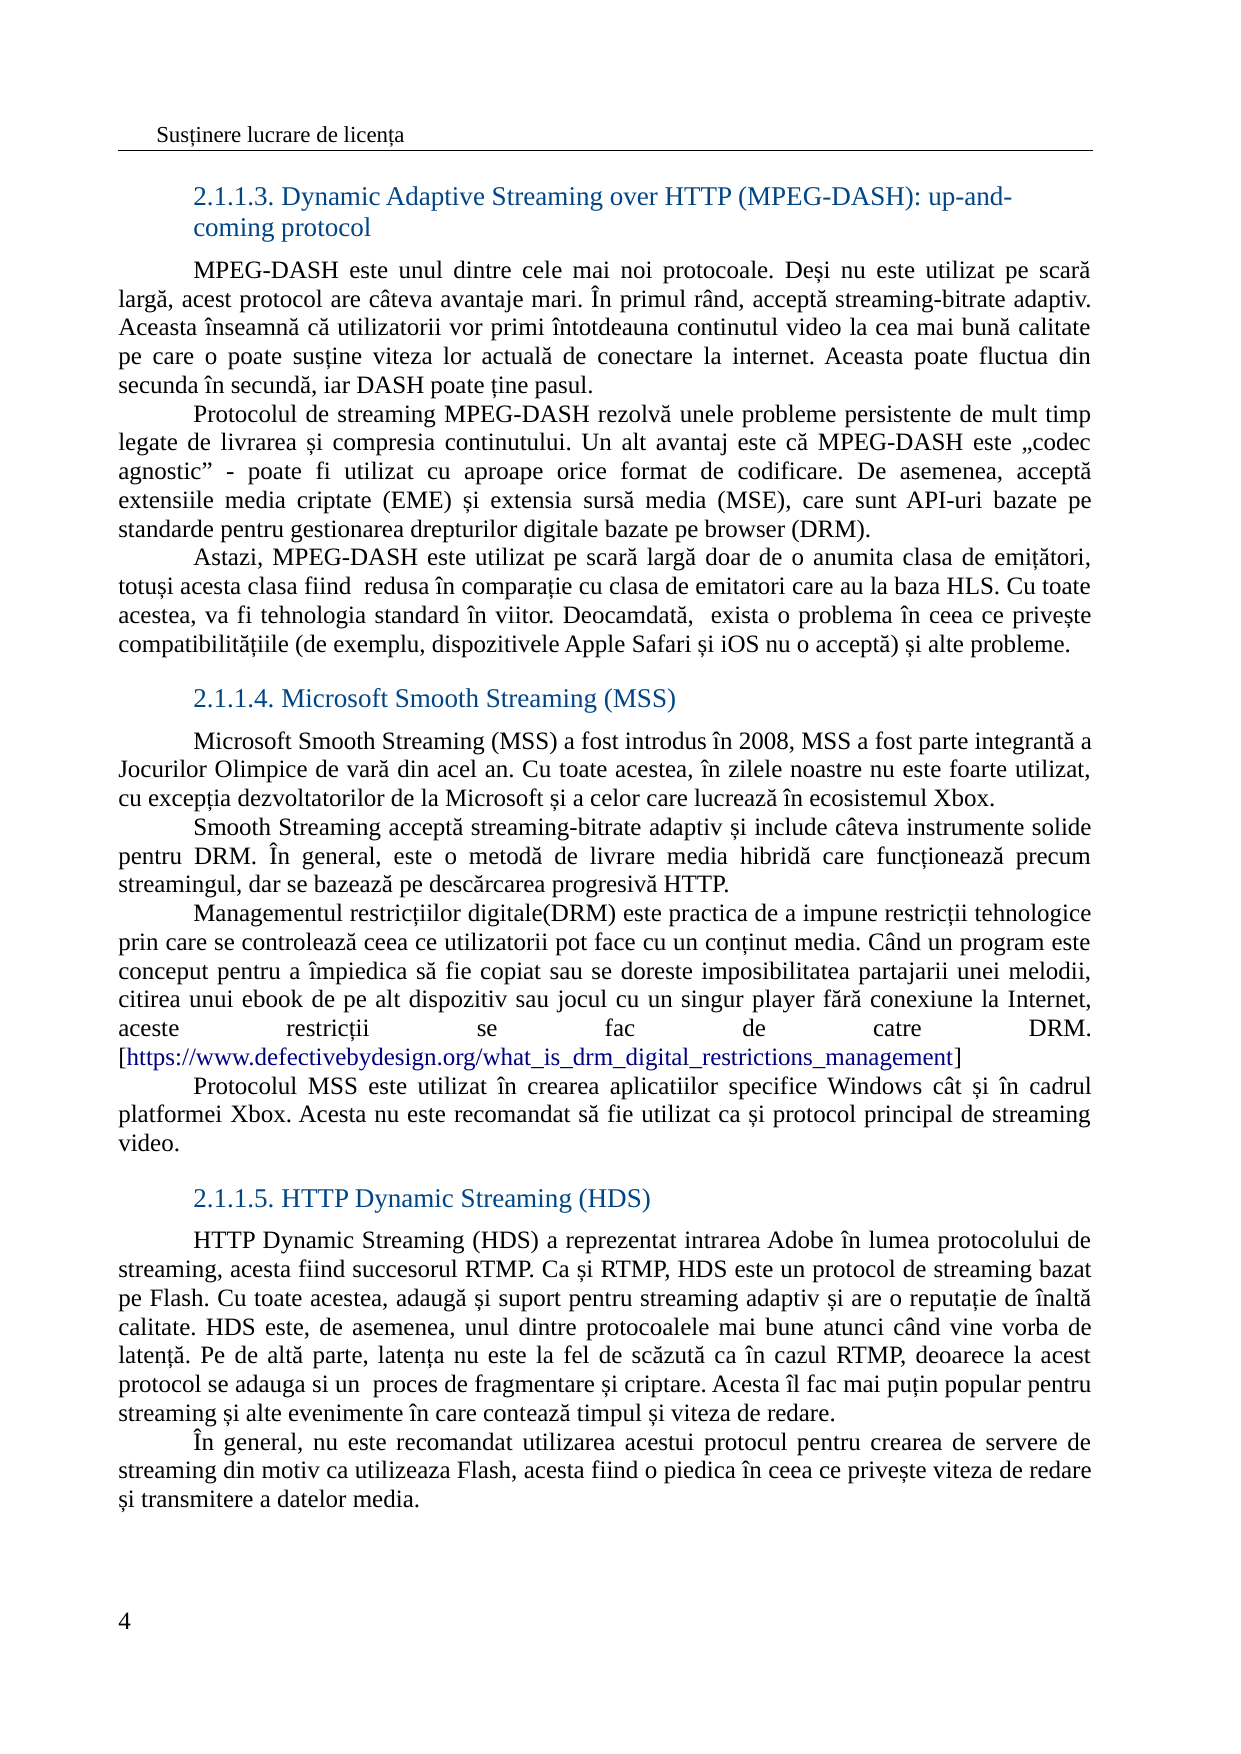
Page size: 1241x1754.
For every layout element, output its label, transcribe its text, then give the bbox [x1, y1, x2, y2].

text Microsoft Smooth Streaming (MSS) a fost introdus în 2008, MSS a fost parte integrantă a Jocurilor Olimpice de vară din acel an. Cu toate acestea, în zilele noastre nu este foarte utilizat, cu excepția dezvoltatorilor de la Microsoft și a celor care lucrează în ecosistemul Xbox. [118, 726, 1093, 812]
text Smooth Streaming acceptă streaming-bitrate adaptiv și include câteva instrumente solide pentru DRM. În general, este o metodă de livrare media hibridă care funcționează precum streamingul, dar se bazează pe descărcarea progresivă HTTP. [118, 812, 1093, 898]
text Protocolul de streaming MPEG-DASH rezolvă unele probleme persistente de mult timp legate de livrarea și compresia continutului. Un alt avantaj este că MPEG-DASH este „codec agnostic” - poate fi utilizat cu aproape orice format de codificare. De asemenea, acceptă extensiile media criptate (EME) și extensia sursă media (MSE), care sunt API-uri bazate pe standarde pentru gestionarea drepturilor digitale bazate pe browser (DRM). [118, 399, 1093, 542]
text Protocolul MSS este utilizat în crearea aplicatiilor specifice Windows cât și în cadrul platformei Xbox. Acesta nu este recomandat să fie utilizat ca și protocol principal de streaming video. [118, 1071, 1093, 1157]
text Managementul restricțiilor digitale(DRM) este practica de a impune restricții tehnologice prin care se controlează ceea ce utilizatorii pot face cu un conținut media. Când un program este conceput pentru a împiedica să fie copiat sau se doreste imposibilitatea partajarii unei melodii, citirea unui ebook de pe alt dispozitiv sau jocul cu un singur player fără conexiune la Internet, aceste restricții se fac de catre DRM. [https://www.defectivebydesign.org/what_is_drm_digital_restrictions_management] [118, 898, 1093, 1071]
text HTTP Dynamic Streaming (HDS) a reprezentat intrarea Adobe în lumea protocolului de streaming, acesta fiind succesorul RTMP. Ca și RTMP, HDS este un protocol de streaming bazat pe Flash. Cu toate acestea, adaugă și suport pentru streaming adaptiv și are o reputație de înaltă calitate. HDS este, de asemenea, unul dintre protocoalele mai bune atunci când vine vorba de latență. Pe de altă parte, latența nu este la fel de scăzută ca în cazul RTMP, deoarece la acest protocol se adauga si un proces de fragmentare și criptare. Acesta îl fac mai puțin popular pentru streaming și alte evenimente în care contează timpul și viteza de redare. [118, 1225, 1093, 1427]
subtitle HTTP Dynamic Streaming (HDS) [193, 1182, 1093, 1213]
text În general, nu este recomandat utilizarea acestui protocul pentru crearea de servere de streaming din motiv ca utilizeaza Flash, acesta fiind o piedica în ceea ce privește viteza de redare și transmitere a datelor media. [118, 1427, 1093, 1513]
text Astazi, MPEG-DASH este utilizat pe scară largă doar de o anumita clasa de emițători, totuși acesta clasa fiind redusa în comparație cu clasa de emitatori care au la baza HLS. Cu toate acestea, va fi tehnologia standard în viitor. Deocamdată, exista o problema în ceea ce privește compatibilitățiile (de exemplu, dispozitivele Apple Safari și iOS nu o acceptă) și alte probleme. [118, 542, 1093, 657]
text MPEG-DASH este unul dintre cele mai noi protocoale. Deși nu este utilizat pe scară largă, acest protocol are câteva avantaje mari. În primul rând, acceptă streaming-bitrate adaptiv. Aceasta înseamnă că utilizatorii vor primi întotdeauna continutul video la cea mai bună calitate pe care o poate susține viteza lor actuală de conectare la internet. Aceasta poate fluctua din secunda în secundă, iar DASH poate ține pasul. [118, 255, 1093, 399]
subtitle Dynamic Adaptive Streaming over HTTP (MPEG-DASH): up-and-coming protocol [193, 180, 1093, 242]
subtitle Microsoft Smooth Streaming (MSS) [193, 682, 1093, 713]
